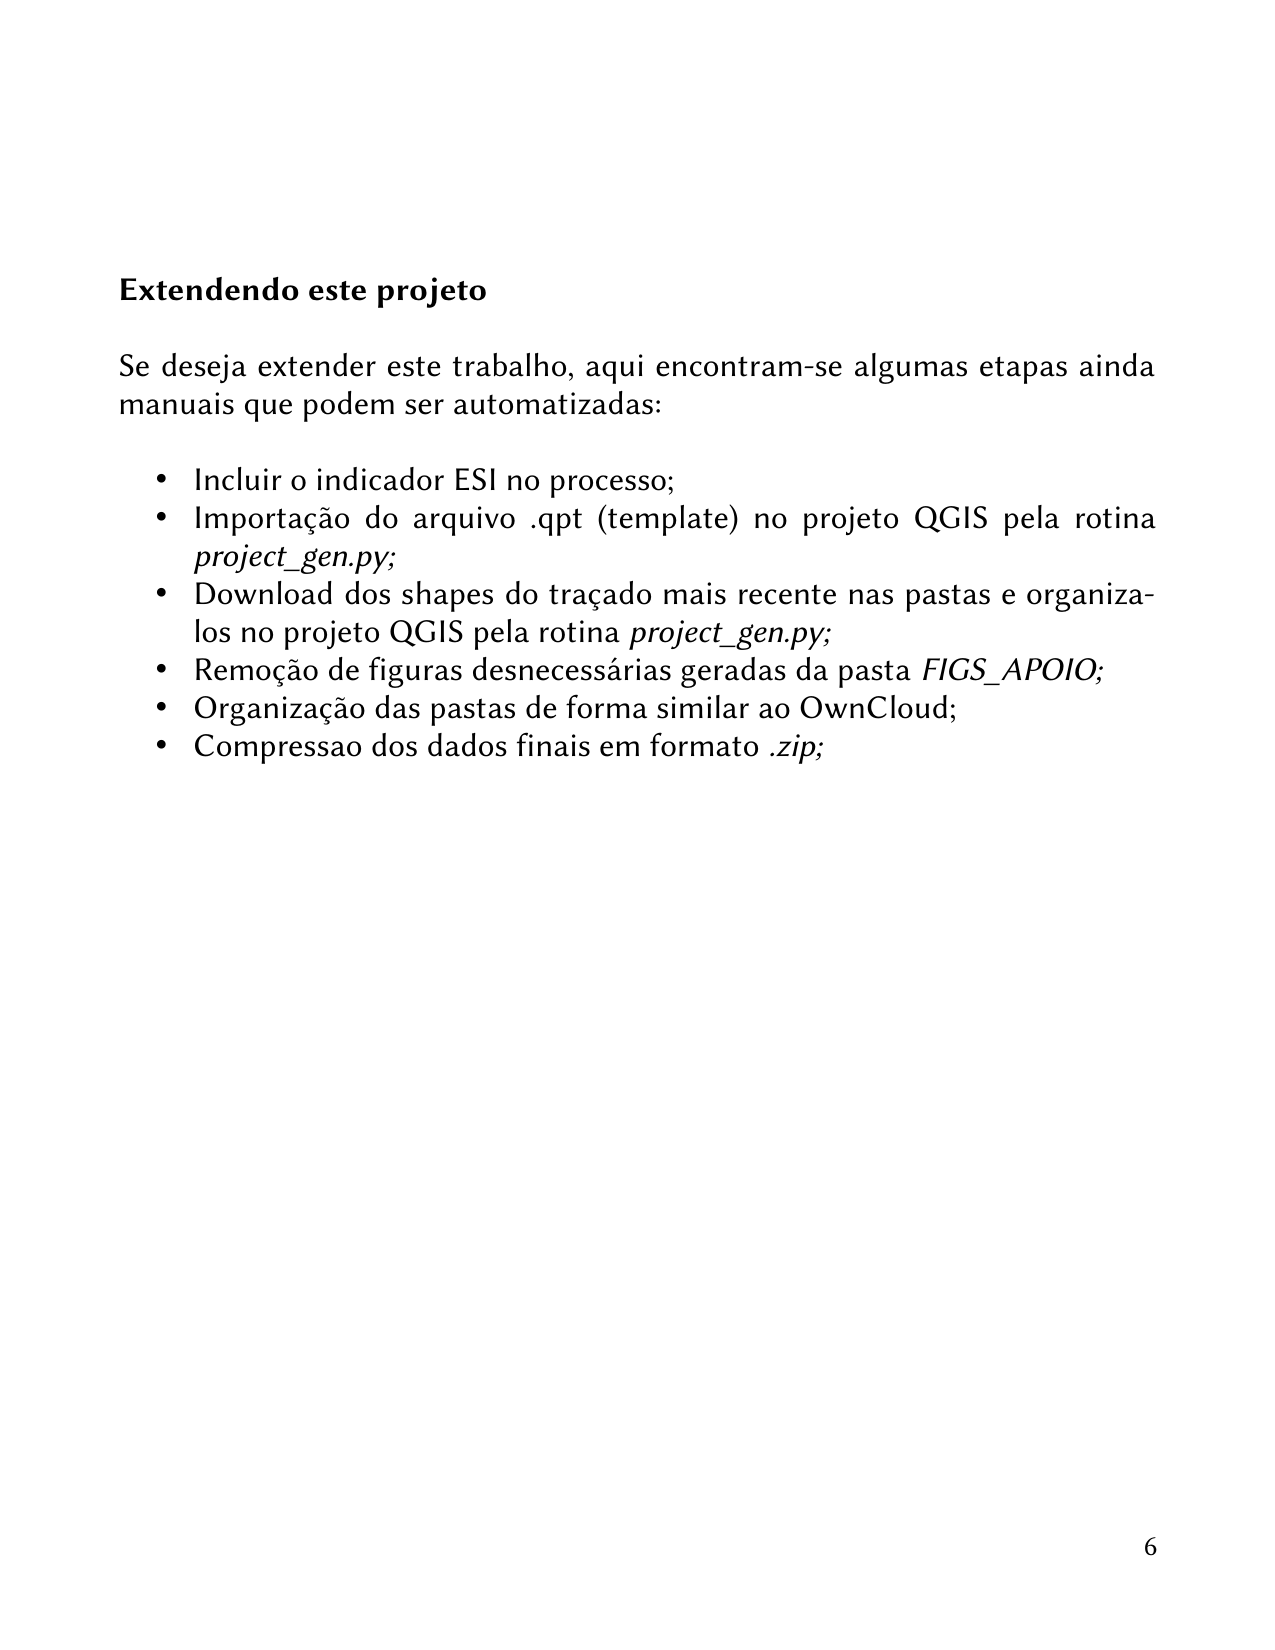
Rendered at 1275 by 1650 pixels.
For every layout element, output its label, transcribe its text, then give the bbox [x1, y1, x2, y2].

text Se deseja extender este trabalho, aqui encontram-se algumas etapas ainda manuais que podem ser automatizadas: [118, 346, 1157, 422]
list Organização das pastas de forma similar ao OwnCloud; [156, 688, 1157, 726]
list Compressao dos dados finais em formato .zip; [156, 726, 1157, 764]
text Extendendo este projeto [118, 270, 1157, 308]
list Incluir o indicador ESI no processo; [156, 460, 1157, 498]
list Download dos shapes do traçado mais recente nas pastas e organiza-los no projeto QGIS pela rotina project_gen.py; [156, 574, 1157, 650]
list Remoção de figuras desnecessárias geradas da pasta FIGS_APOIO; [156, 650, 1157, 688]
list Importação do arquivo .qpt (template) no projeto QGIS pela rotina project_gen.py; [156, 498, 1157, 574]
